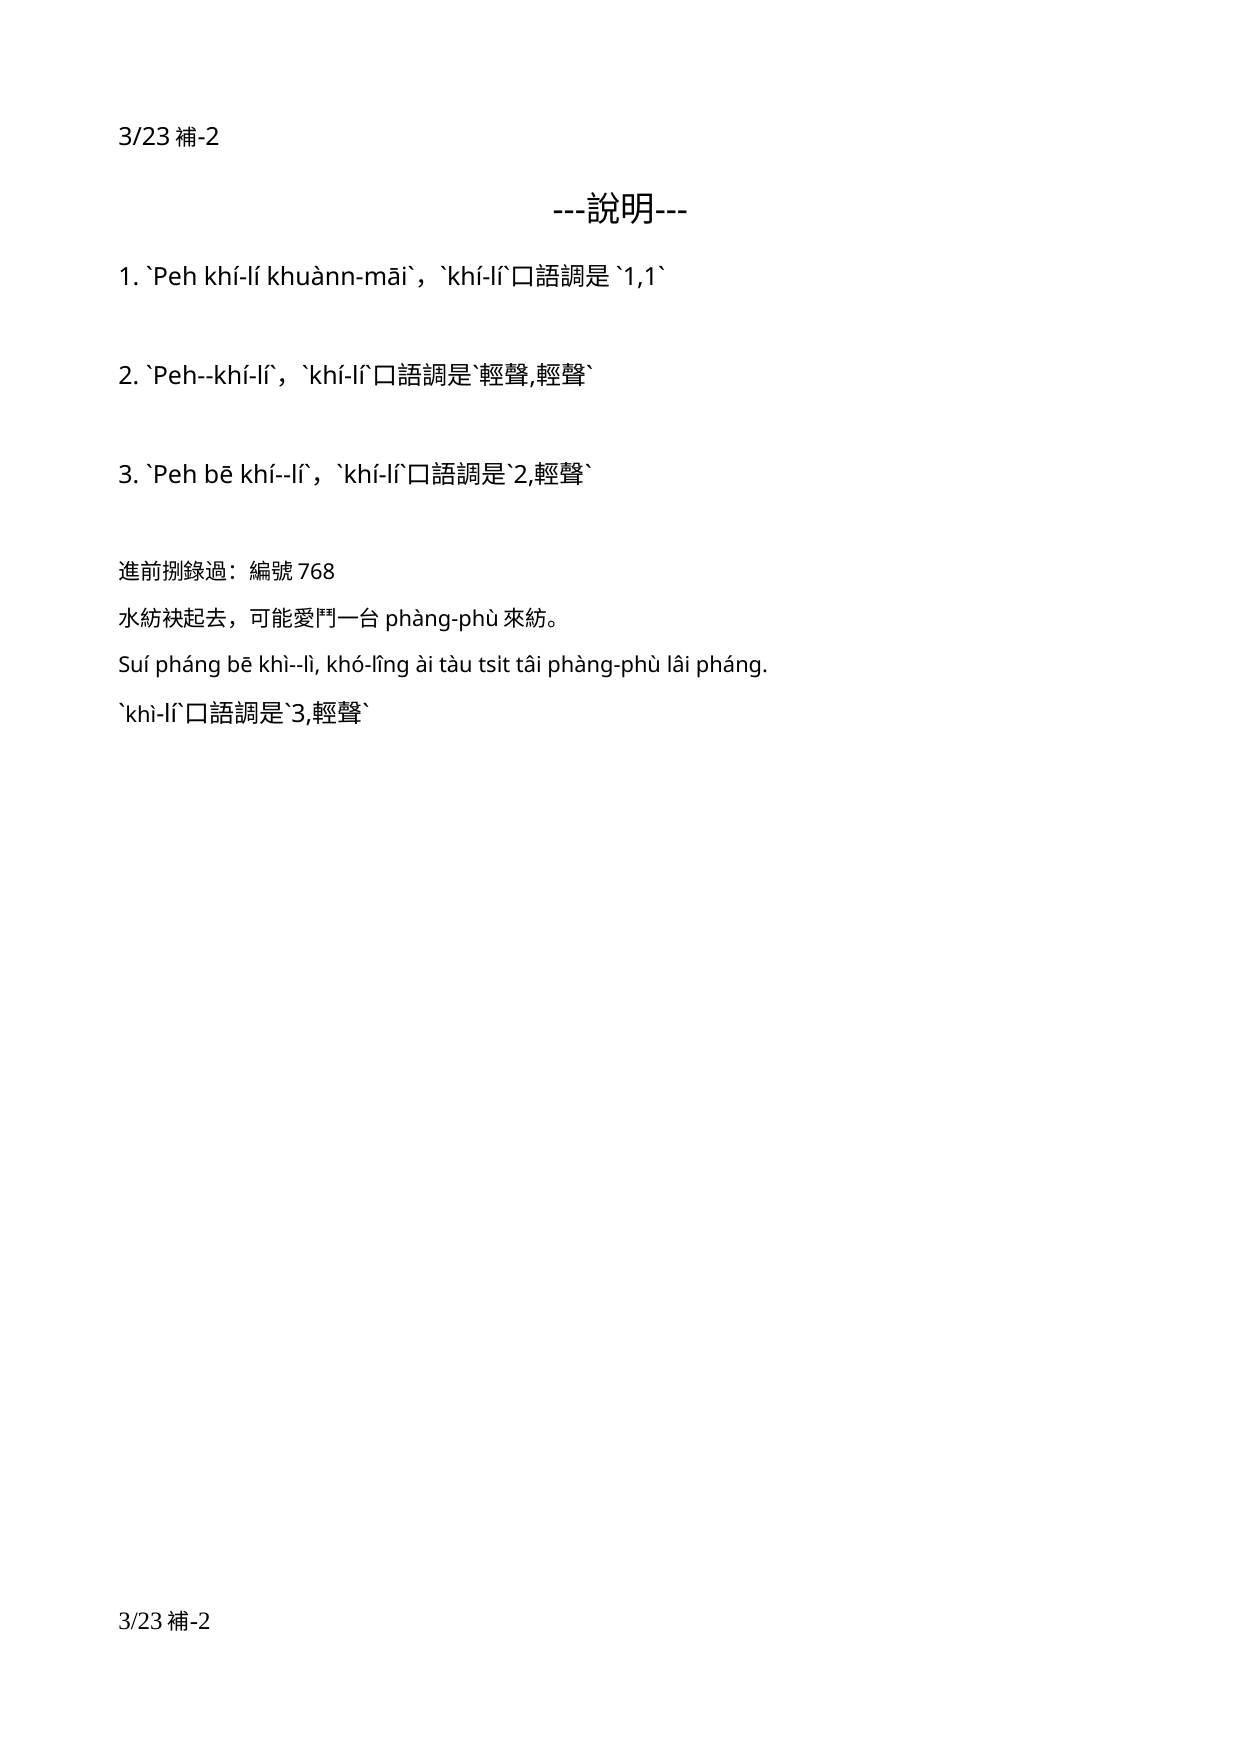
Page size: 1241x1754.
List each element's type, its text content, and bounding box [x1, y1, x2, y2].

text Suí pháng bē khì--lì, khó-lîng ài tàu tsi̍t tâi phàng-phù lâi pháng. [118, 649, 1122, 679]
text 1. `Peh khí-lí khuànn-māi`，`khí-lí`口語調是 `1,1` [118, 257, 1122, 293]
text 水紡袂起去，可能愛鬥一台phàng-phù來紡。 [118, 601, 1122, 633]
text ---說明--- [118, 182, 1122, 232]
text 2. `Peh--khí-lí`，`khí-lí`口語調是`輕聲,輕聲` [118, 356, 1122, 392]
text 3. `Peh bē khí--lí`，`khí-lí`口語調是`2,輕聲` [118, 455, 1122, 491]
text `khì-lí`口語調是`3,輕聲` [118, 694, 1122, 730]
text 進前捌錄過：編號768 [118, 554, 1122, 586]
